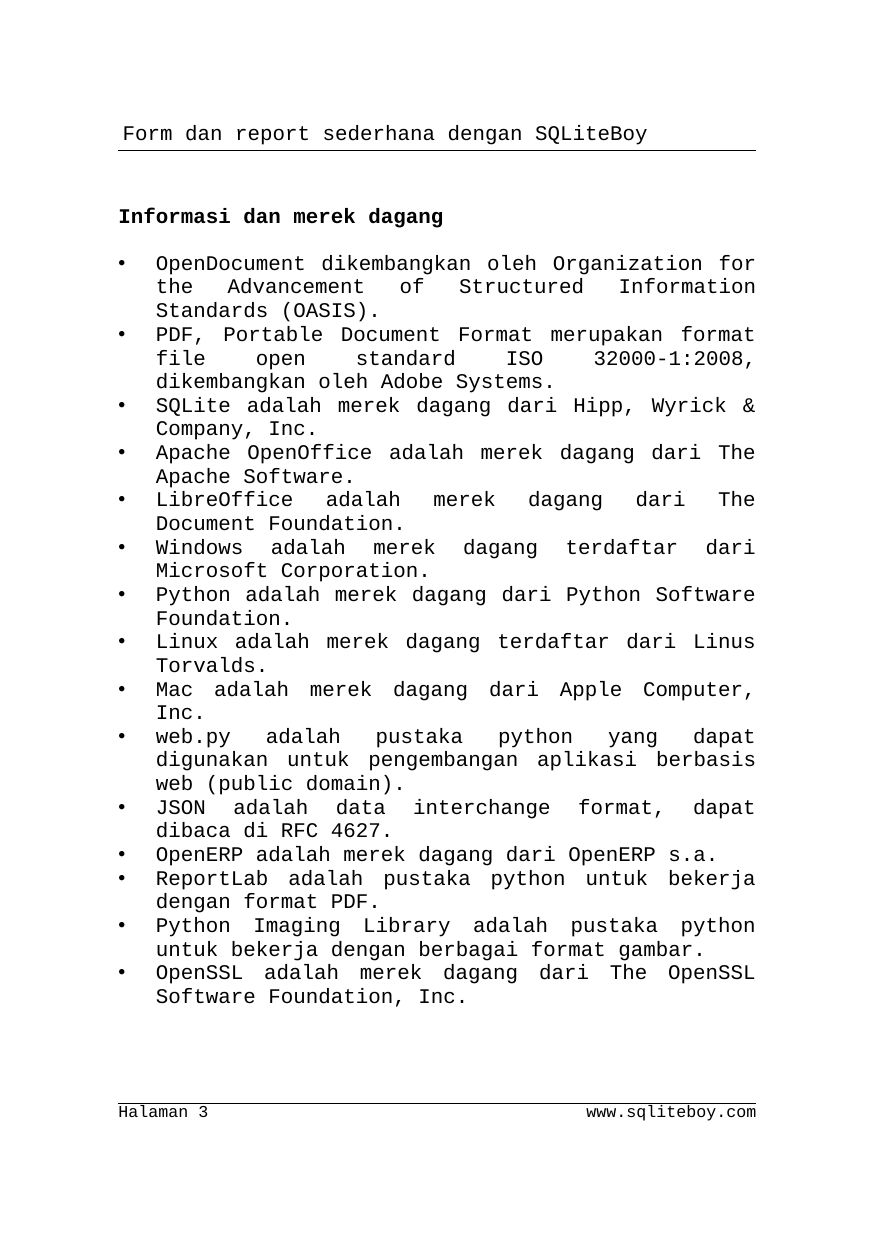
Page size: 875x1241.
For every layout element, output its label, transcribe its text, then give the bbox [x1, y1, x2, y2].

list JSON adalah data interchange format, dapat dibaca di RFC 4627. [118, 797, 756, 844]
list OpenERP adalah merek dagang dari OpenERP s.a. [118, 844, 756, 868]
list PDF, Portable Document Format merupakan format file open standard ISO 32000-1:2008, dikembangkan oleh Adobe Systems. [118, 324, 756, 395]
list OpenSSL adalah merek dagang dari The OpenSSL Software Foundation, Inc. [118, 962, 756, 1009]
list Windows adalah merek dagang terdaftar dari Microsoft Corporation. [118, 537, 756, 584]
list Linux adalah merek dagang terdaftar dari Linus Torvalds. [118, 631, 756, 678]
list Python adalah merek dagang dari Python Software Foundation. [118, 584, 756, 631]
list OpenDocument dikembangkan oleh Organization for the Advancement of Structured Information Standards (OASIS). [118, 253, 756, 324]
list Mac adalah merek dagang dari Apple Computer, Inc. [118, 678, 756, 726]
list Python Imaging Library adalah pustaka python untuk bekerja dengan berbagai format gambar. [118, 915, 756, 962]
list LibreOffice adalah merek dagang dari The Document Foundation. [118, 489, 756, 537]
text Informasi dan merek dagang [118, 206, 756, 229]
list ReportLab adalah pustaka python untuk bekerja dengan format PDF. [118, 868, 756, 915]
list Apache OpenOffice adalah merek dagang dari The Apache Software. [118, 442, 756, 489]
list web.py adalah pustaka python yang dapat digunakan untuk pengembangan aplikasi berbasis web (public domain). [118, 726, 756, 797]
list SQLite adalah merek dagang dari Hipp, Wyrick & Company, Inc. [118, 395, 756, 442]
